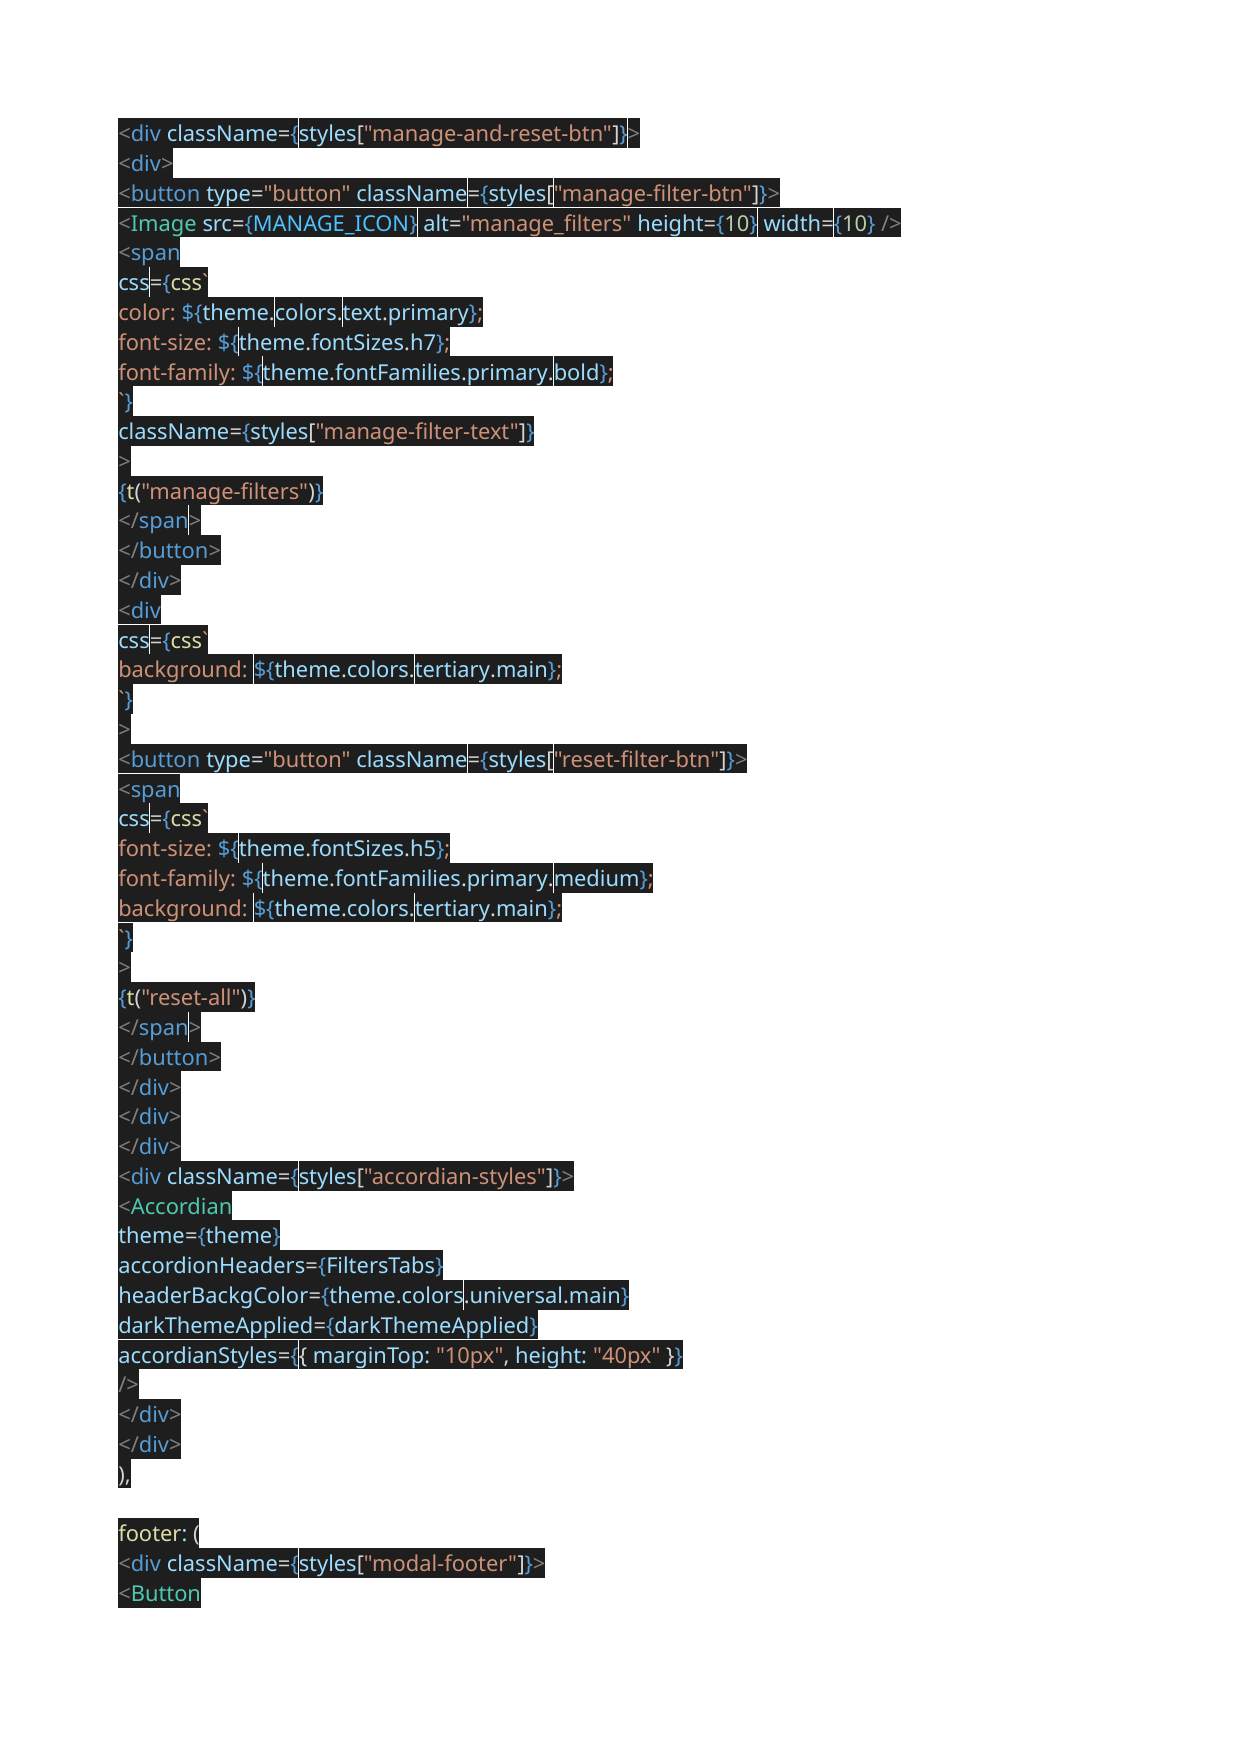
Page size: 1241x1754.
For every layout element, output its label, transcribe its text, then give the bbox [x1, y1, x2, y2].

text `} [118, 684, 1122, 714]
text <div className={styles["manage-and-reset-btn"]}> [118, 118, 1122, 148]
text </button> [118, 1042, 1122, 1071]
text accordianStyles={{ marginTop: "10px", height: "40px" }} [118, 1339, 1122, 1369]
text <span [118, 237, 1122, 267]
text </div> [118, 1399, 1122, 1429]
text darkThemeApplied={darkThemeApplied} [118, 1310, 1122, 1339]
text <span [118, 773, 1122, 803]
text css={css` [118, 803, 1122, 833]
text </button> [118, 535, 1122, 565]
text <div> [118, 148, 1122, 178]
text </div> [118, 1071, 1122, 1101]
text </div> [118, 1429, 1122, 1459]
text `} [118, 922, 1122, 952]
text /> [118, 1369, 1122, 1399]
text footer: ( [118, 1518, 1122, 1548]
text accordionHeaders={FiltersTabs} [118, 1250, 1122, 1280]
text `} [118, 386, 1122, 416]
text background: ${theme.colors.tertiary.main}; [118, 893, 1122, 922]
text font-size: ${theme.fontSizes.h7}; [118, 327, 1122, 356]
text font-size: ${theme.fontSizes.h5}; [118, 833, 1122, 863]
text <div [118, 595, 1122, 624]
text </div> [118, 565, 1122, 595]
text <div className={styles["modal-footer"]}> [118, 1548, 1122, 1578]
text > [118, 952, 1122, 982]
text <button type="button" className={styles["reset-filter-btn"]}> [118, 744, 1122, 773]
text > [118, 714, 1122, 744]
text css={css` [118, 624, 1122, 654]
text css={css` [118, 267, 1122, 297]
text </span> [118, 1012, 1122, 1042]
text font-family: ${theme.fontFamilies.primary.medium}; [118, 863, 1122, 893]
text color: ${theme.colors.text.primary}; [118, 297, 1122, 327]
text <Accordian [118, 1191, 1122, 1220]
text {t("manage-filters")} [118, 476, 1122, 505]
text background: ${theme.colors.tertiary.main}; [118, 654, 1122, 684]
text > [118, 446, 1122, 476]
text ), [118, 1459, 1122, 1488]
text className={styles["manage-filter-text"]} [118, 416, 1122, 446]
text </div> [118, 1101, 1122, 1131]
text </span> [118, 505, 1122, 535]
text {t("reset-all")} [118, 982, 1122, 1012]
text font-family: ${theme.fontFamilies.primary.bold}; [118, 356, 1122, 386]
text <button type="button" className={styles["manage-filter-btn"]}> [118, 178, 1122, 207]
text theme={theme} [118, 1220, 1122, 1250]
text <div className={styles["accordian-styles"]}> [118, 1161, 1122, 1191]
text headerBackgColor={theme.colors.universal.main} [118, 1280, 1122, 1310]
text </div> [118, 1131, 1122, 1161]
text <Image src={MANAGE_ICON} alt="manage_filters" height={10} width={10} /> [118, 207, 1122, 237]
text <Button [118, 1578, 1122, 1608]
